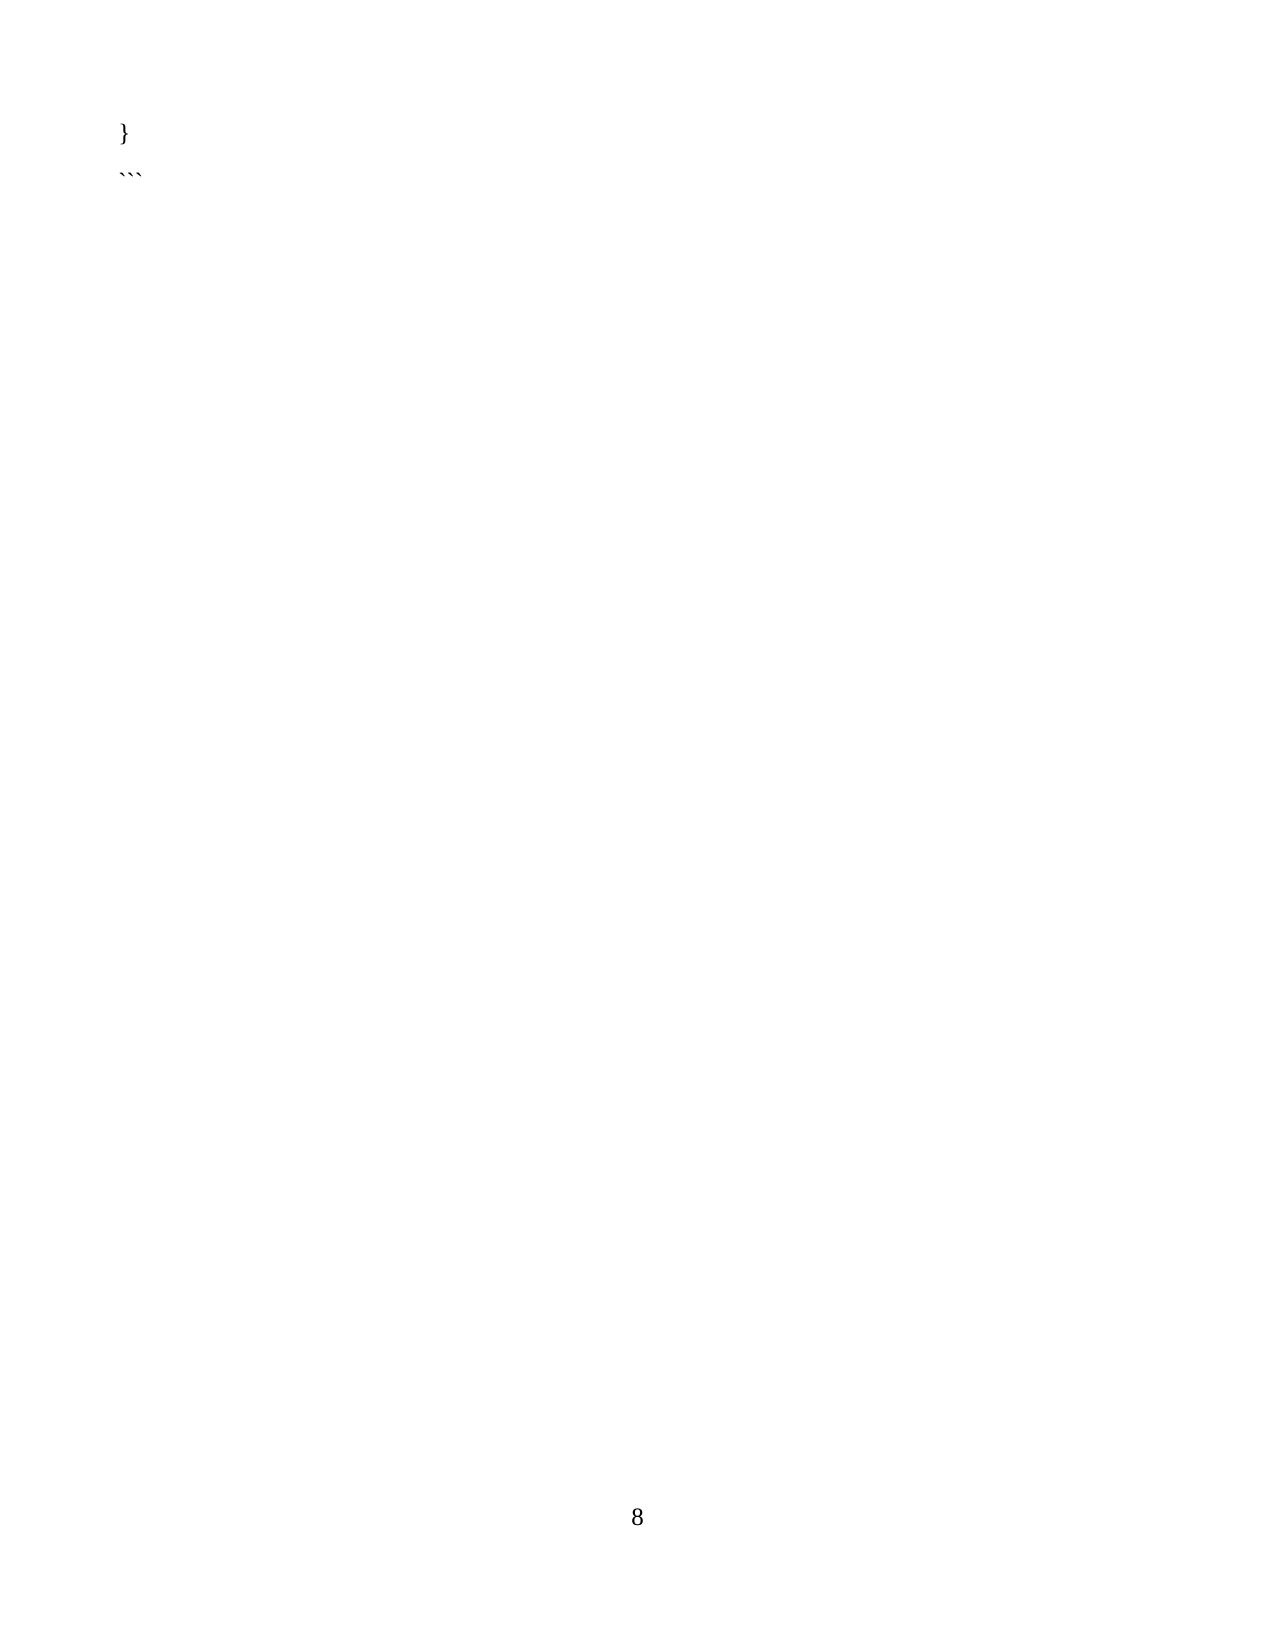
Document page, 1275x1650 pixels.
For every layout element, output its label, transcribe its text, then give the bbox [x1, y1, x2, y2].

text ``` [118, 167, 1157, 196]
text } [118, 118, 1157, 147]
